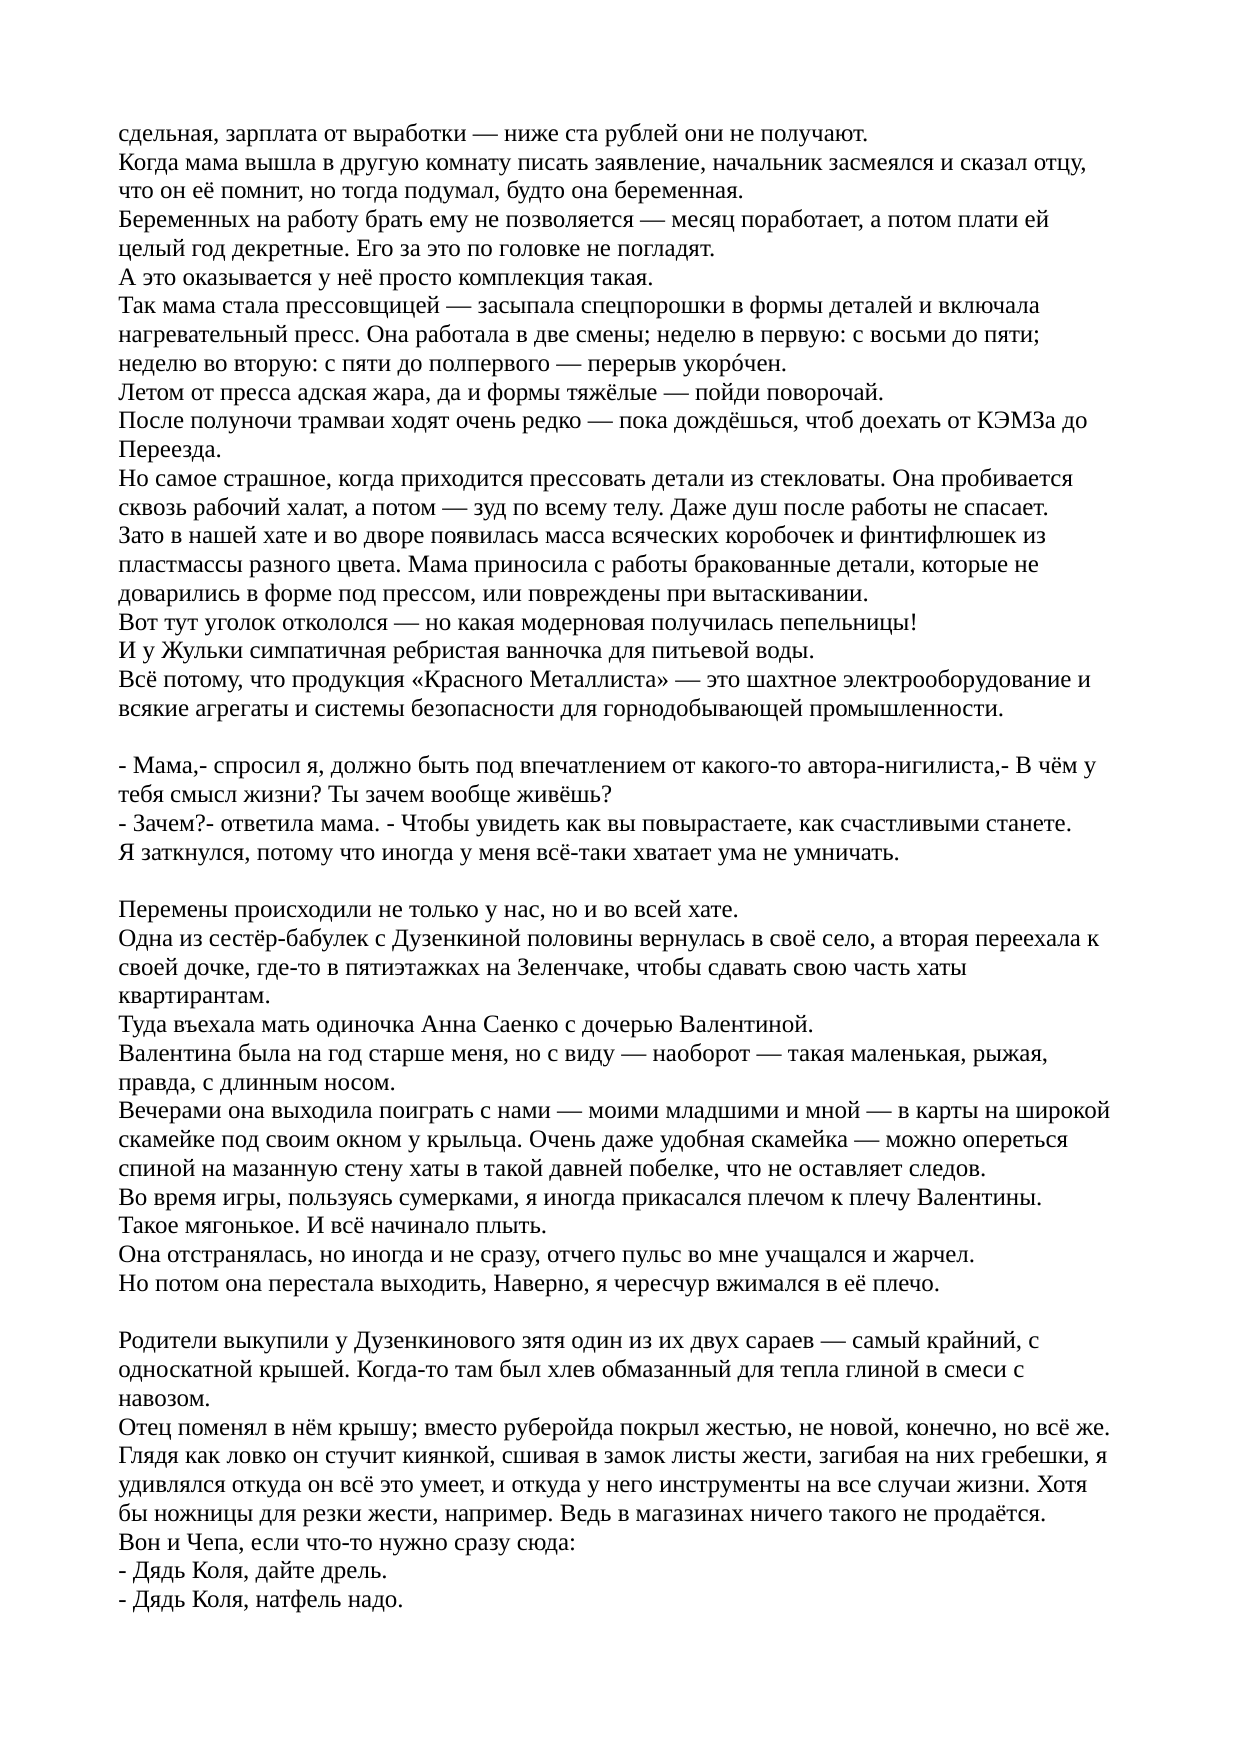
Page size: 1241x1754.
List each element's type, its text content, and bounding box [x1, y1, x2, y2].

text Я заткнулся, потому что иногда у меня всё-таки хватает ума не умничать. [118, 837, 1122, 866]
text Одна из сестёр-бабулек с Дузенкиной половины вернулась в своё село, а вторая переехала к своей дочке, где-то в пятиэтажках на Зеленчаке, чтобы сдавать свою часть хаты квартирантам. [118, 923, 1122, 1009]
text А это оказывается у неё просто комплекция такая. [118, 262, 1122, 291]
text - Мама,- спросил я, должно быть под впечатлением от какого-то автора-нигилиста,- В чём у тебя смысл жизни? Ты зачем вообще живёшь? [118, 751, 1122, 808]
text Такое мягонькое. И всё начинало плыть. [118, 1211, 1122, 1239]
text Вон и Чепа, если что-то нужно сразу сюда: [118, 1527, 1122, 1556]
text - Зачем?- ответила мама. - Чтобы увидеть как вы повырастаете, как счастливыми станете. [118, 808, 1122, 837]
text - Дядь Коля, дайте дрель. [118, 1556, 1122, 1584]
text Беременных на работу брать ему не позволяется — месяц поработает, а потом плати ей целый год декретные. Его за это по головке не погладят. [118, 204, 1122, 262]
text После полуночи трамваи ходят очень редко — пока дождёшься, чтоб доехать от КЭМЗа до Переезда. [118, 406, 1122, 463]
text Перемены происходили не только у нас, но и во всей хате. [118, 894, 1122, 923]
text Но потом она перестала выходить, Наверно, я чересчур вжимался в её плечо. [118, 1268, 1122, 1297]
text Отец поменял в нём крышу; вместо руберойда покрыл жестью, не новой, конечно, но всё же. [118, 1412, 1122, 1441]
text Валентина была на год старше меня, но с виду — наоборот — такая маленькая, рыжая, правда, с длинным носом. [118, 1038, 1122, 1096]
text Она отстранялась, но иногда и не сразу, отчего пульс во мне учащался и жарчел. [118, 1239, 1122, 1268]
text Так мама стала прессовщицей — засыпала спецпорошки в формы деталей и включала нагревательный пресс. Она работала в две смены; неделю в первую: с восьми до пяти; неделю во вторую: с пяти до полпервого — перерыв укорóчен. [118, 291, 1122, 377]
text Вечерами она выходила поиграть с нами — моими младшими и мной — в карты на широкой скамейке под своим окном у крыльца. Очень даже удобная скамейка — можно опереться спиной на мазанную стену хаты в такой давней побелке, что не оставляет следов. [118, 1096, 1122, 1182]
text Всё потому, что продукция «Красного Металлиста» — это шахтное электрооборудование и всякие агрегаты и системы безопасности для горнодобывающей промышленности. [118, 664, 1122, 722]
text Глядя как ловко он стучит киянкой, сшивая в замок листы жести, загибая на них гребешки, я удивлялся откуда он всё это умеет, и откуда у него инструменты на все случаи жизни. Хотя бы ножницы для резки жести, например. Ведь в магазинах ничего такого не продаётся. [118, 1441, 1122, 1527]
text сдельная, зарплата от выработки — ниже ста рублей они не получают. [118, 118, 1122, 147]
text И у Жульки симпатичная ребристая ванночка для питьевой воды. [118, 636, 1122, 664]
text Когда мама вышла в другую комнату писать заявление, начальник засмеялся и сказал отцу, что он её помнит, но тогда подумал, будто она беременная. [118, 147, 1122, 204]
text Вот тут уголок откололся — но какая модерновая получилась пепельницы! [118, 607, 1122, 636]
text Во время игры, пользуясь сумерками, я иногда прикасался плечом к плечу Валентины. [118, 1182, 1122, 1211]
text Зато в нашей хате и во дворе появилась масса всяческих коробочек и финтифлюшек из пластмассы разного цвета. Мама приносила с работы бракованные детали, которые не доварились в форме под прессом, или повреждены при вытаскивании. [118, 521, 1122, 607]
text Но самое страшное, когда приходится прессовать детали из стекловаты. Она пробивается сквозь рабочий халат, а потом — зуд по всему телу. Даже душ после работы не спасает. [118, 463, 1122, 521]
text - Дядь Коля, натфель надо. [118, 1584, 1122, 1613]
text Туда въехала мать одиночка Анна Саенко с дочерью Валентиной. [118, 1009, 1122, 1038]
text Летом от пресса адская жара, да и формы тяжёлые — пойди поворочай. [118, 377, 1122, 406]
text Родители выкупили у Дузенкинового зятя один из их двух сараев — самый крайний, с односкатной крышей. Когда-то там был хлев обмазанный для тепла глиной в смеси с навозом. [118, 1326, 1122, 1412]
